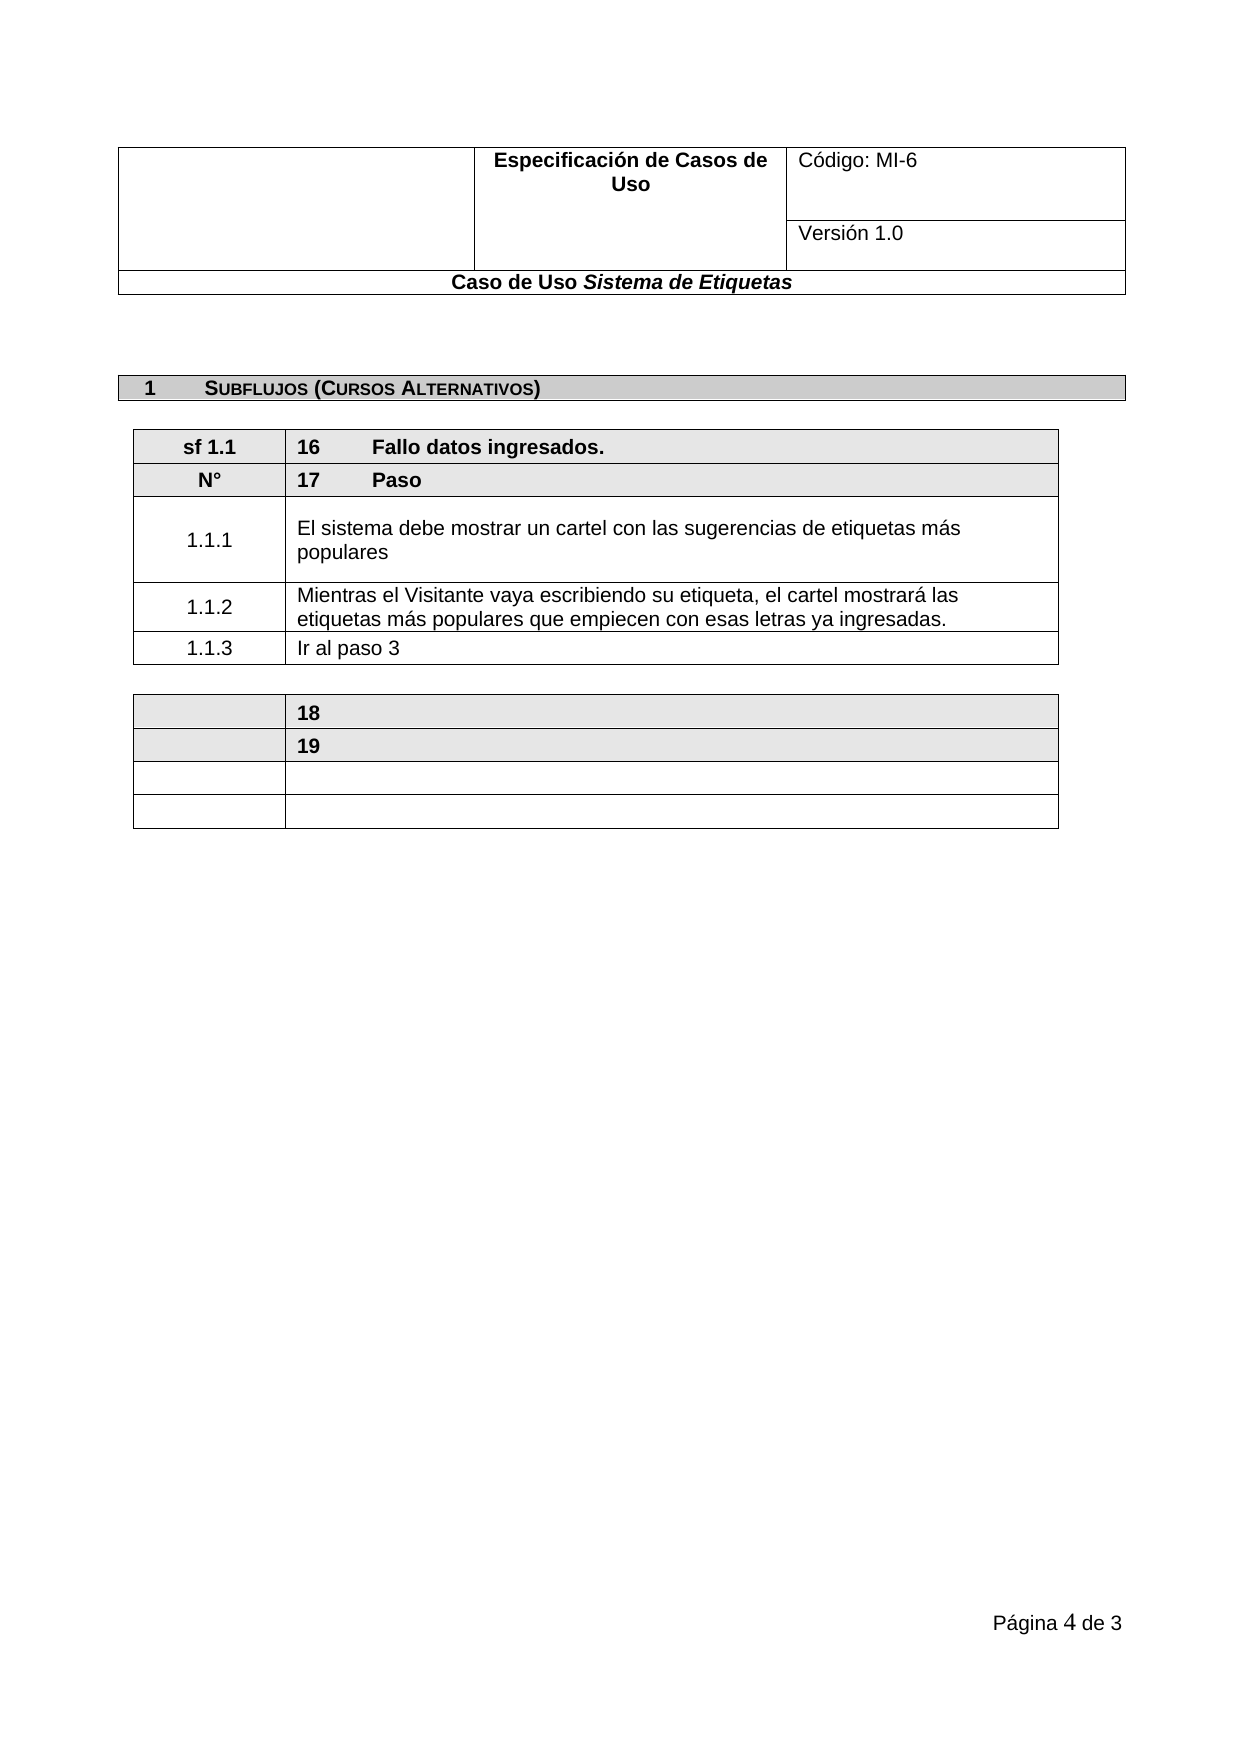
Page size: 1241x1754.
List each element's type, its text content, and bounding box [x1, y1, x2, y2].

table_cell [286, 729, 1058, 761]
table_cell 1.1.2 [134, 583, 285, 631]
table_header Subflujos (Cursos Alternativos) [119, 376, 1125, 399]
table_header Fallo datos ingresados. [286, 430, 1058, 463]
table_cell [134, 762, 285, 794]
table_cell [134, 729, 285, 761]
table_header [286, 695, 1058, 727]
table_cell Mientras el Visitante vaya escribiendo su etiqueta, el cartel mostrará las etiquetas más populares que empiecen con esas letras ya ingresadas. [286, 583, 1058, 631]
table_cell 1.1.1 [134, 497, 285, 582]
table_cell 1.1.3 [134, 632, 285, 664]
table_cell [286, 795, 1058, 827]
table_cell [286, 762, 1058, 794]
table_cell Paso [286, 464, 1058, 496]
table_header sf 1.1 [134, 430, 285, 463]
table_cell [134, 795, 285, 827]
table_cell El sistema debe mostrar un cartel con las sugerencias de etiquetas más populares [286, 497, 1058, 582]
table_cell Ir al paso 3 [286, 632, 1058, 664]
table_header [134, 695, 285, 727]
table_cell N° [134, 464, 285, 496]
